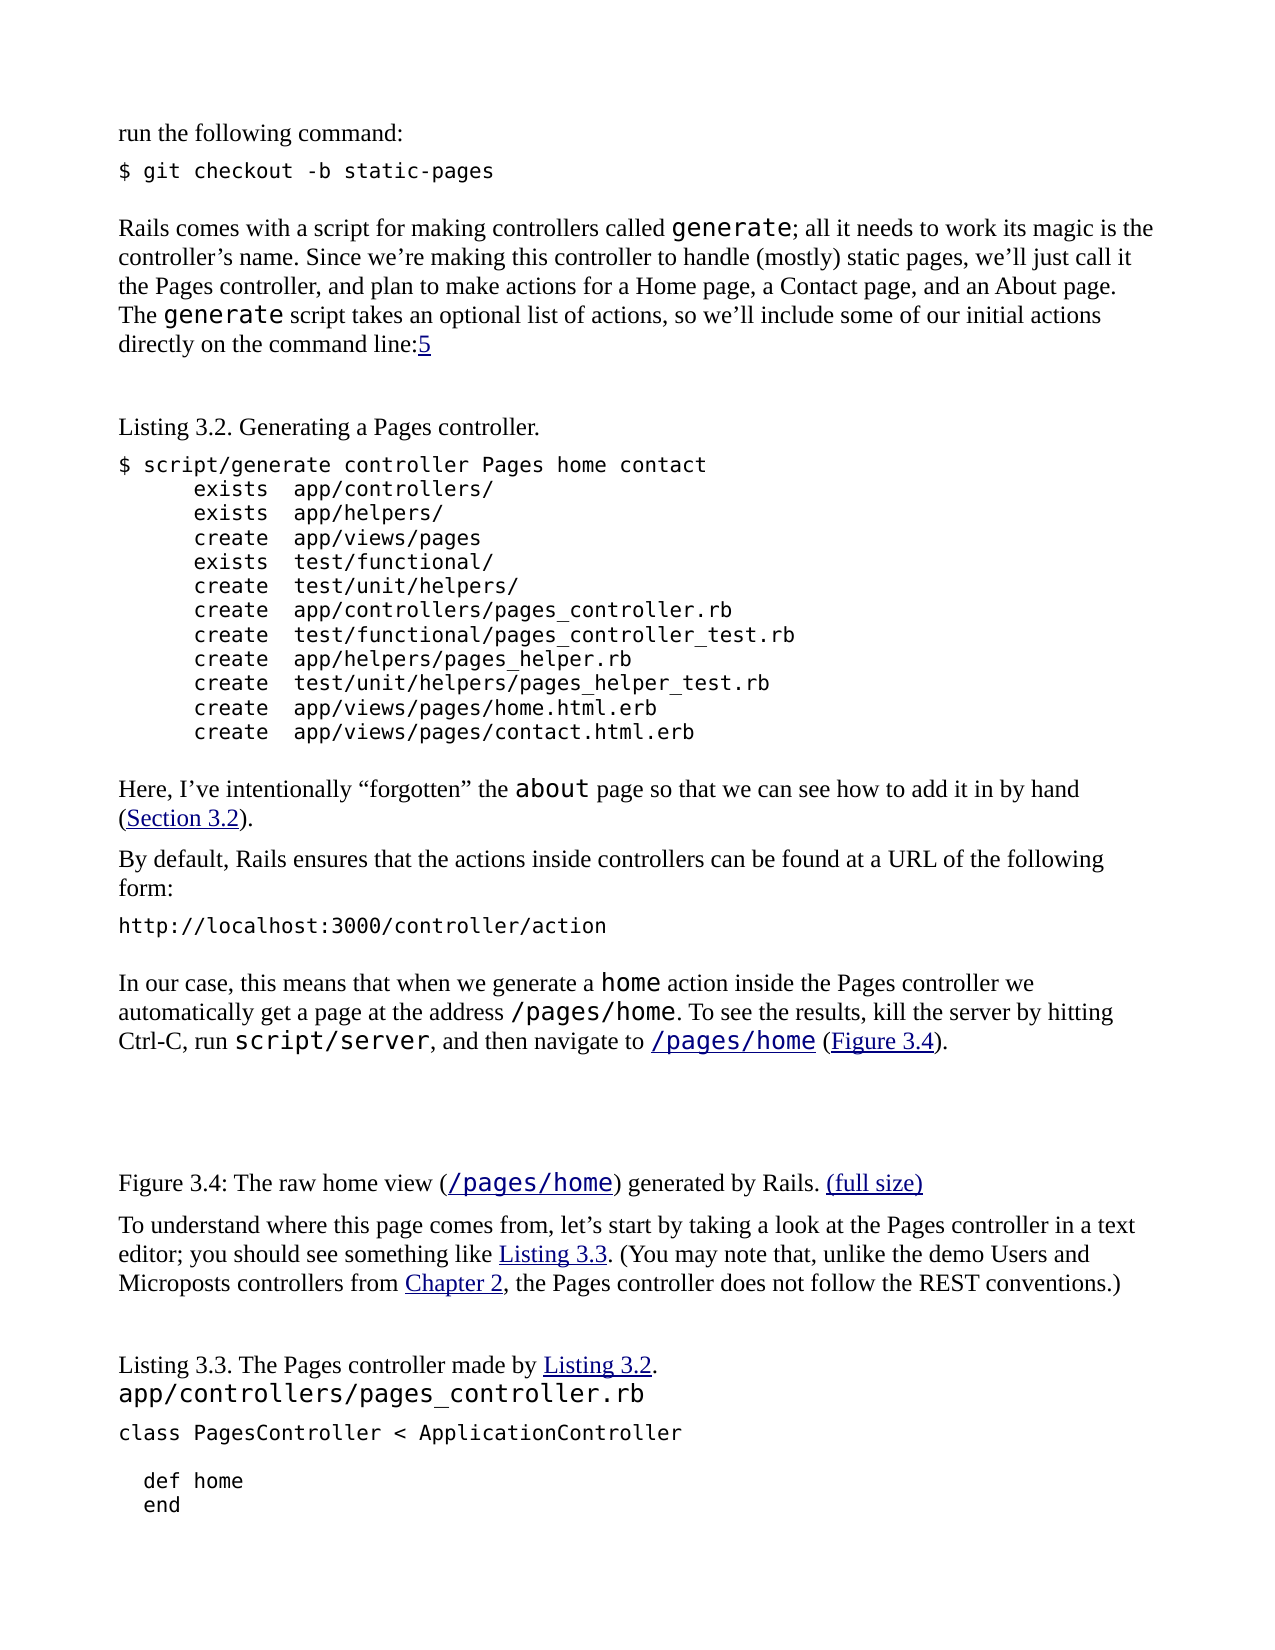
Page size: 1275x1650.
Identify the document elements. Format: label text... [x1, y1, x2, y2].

text create test/unit/helpers/ [118, 574, 1157, 598]
text $ script/generate controller Pages home contact [118, 453, 1157, 477]
text create app/views/pages/home.html.erb [118, 696, 1157, 720]
text By default, Rails ensures that the actions inside controllers can be found at a URL of the following form: [118, 844, 1157, 902]
text http://localhost:3000/controller/action [118, 914, 1157, 938]
text class PagesController < ApplicationController [118, 1421, 1157, 1445]
text exists test/functional/ [118, 550, 1157, 574]
text end [118, 1493, 1157, 1518]
text Here, I’ve intentionally “forgotten” the about page so that we can see how to add it in by hand (Section 3.2). [118, 774, 1157, 832]
text run the following command: [118, 118, 1157, 147]
text create test/unit/helpers/pages_helper_test.rb [118, 671, 1157, 696]
text def home [118, 1469, 1157, 1493]
text create app/controllers/pages_controller.rb [118, 598, 1157, 623]
text Listing 3.3. The Pages controller made by Listing 3.2. app/controllers/pages_controller.rb [118, 1350, 1157, 1408]
text create test/functional/pages_controller_test.rb [118, 623, 1157, 647]
text Rails comes with a script for making controllers called generate; all it needs to work its magic is the controller’s name. Since we’re making this controller to handle (mostly) static pages, we’ll just call it the Pages controller, and plan to make actions for a Home page, a Contact page, and an About page. The generate script takes an optional list of actions, so we’ll include some of our initial actions directly on the command line:5 [118, 213, 1157, 358]
text create app/views/pages [118, 526, 1157, 550]
text Figure 3.4: The raw home view (/pages/home) generated by Rails. (full size) [118, 1168, 1157, 1198]
text Listing 3.2. Generating a Pages controller. [118, 412, 1157, 440]
text exists app/helpers/ [118, 501, 1157, 526]
text create app/views/pages/contact.html.erb [118, 720, 1157, 744]
text exists app/controllers/ [118, 477, 1157, 501]
text $ git checkout -b static-pages [118, 159, 1157, 184]
text In our case, this means that when we generate a home action inside the Pages controller we automatically get a page at the address /pages/home. To see the results, kill the server by hitting Ctrl-C, run script/server, and then navigate to /pages/home (Figure 3.4). [118, 968, 1157, 1056]
text create app/helpers/pages_helper.rb [118, 647, 1157, 671]
text To understand where this page comes from, let’s start by taking a look at the Pages controller in a text editor; you should see something like Listing 3.3. (You may note that, unlike the demo Users and Microposts controllers from Chapter 2, the Pages controller does not follow the REST conventions.) [118, 1210, 1157, 1296]
